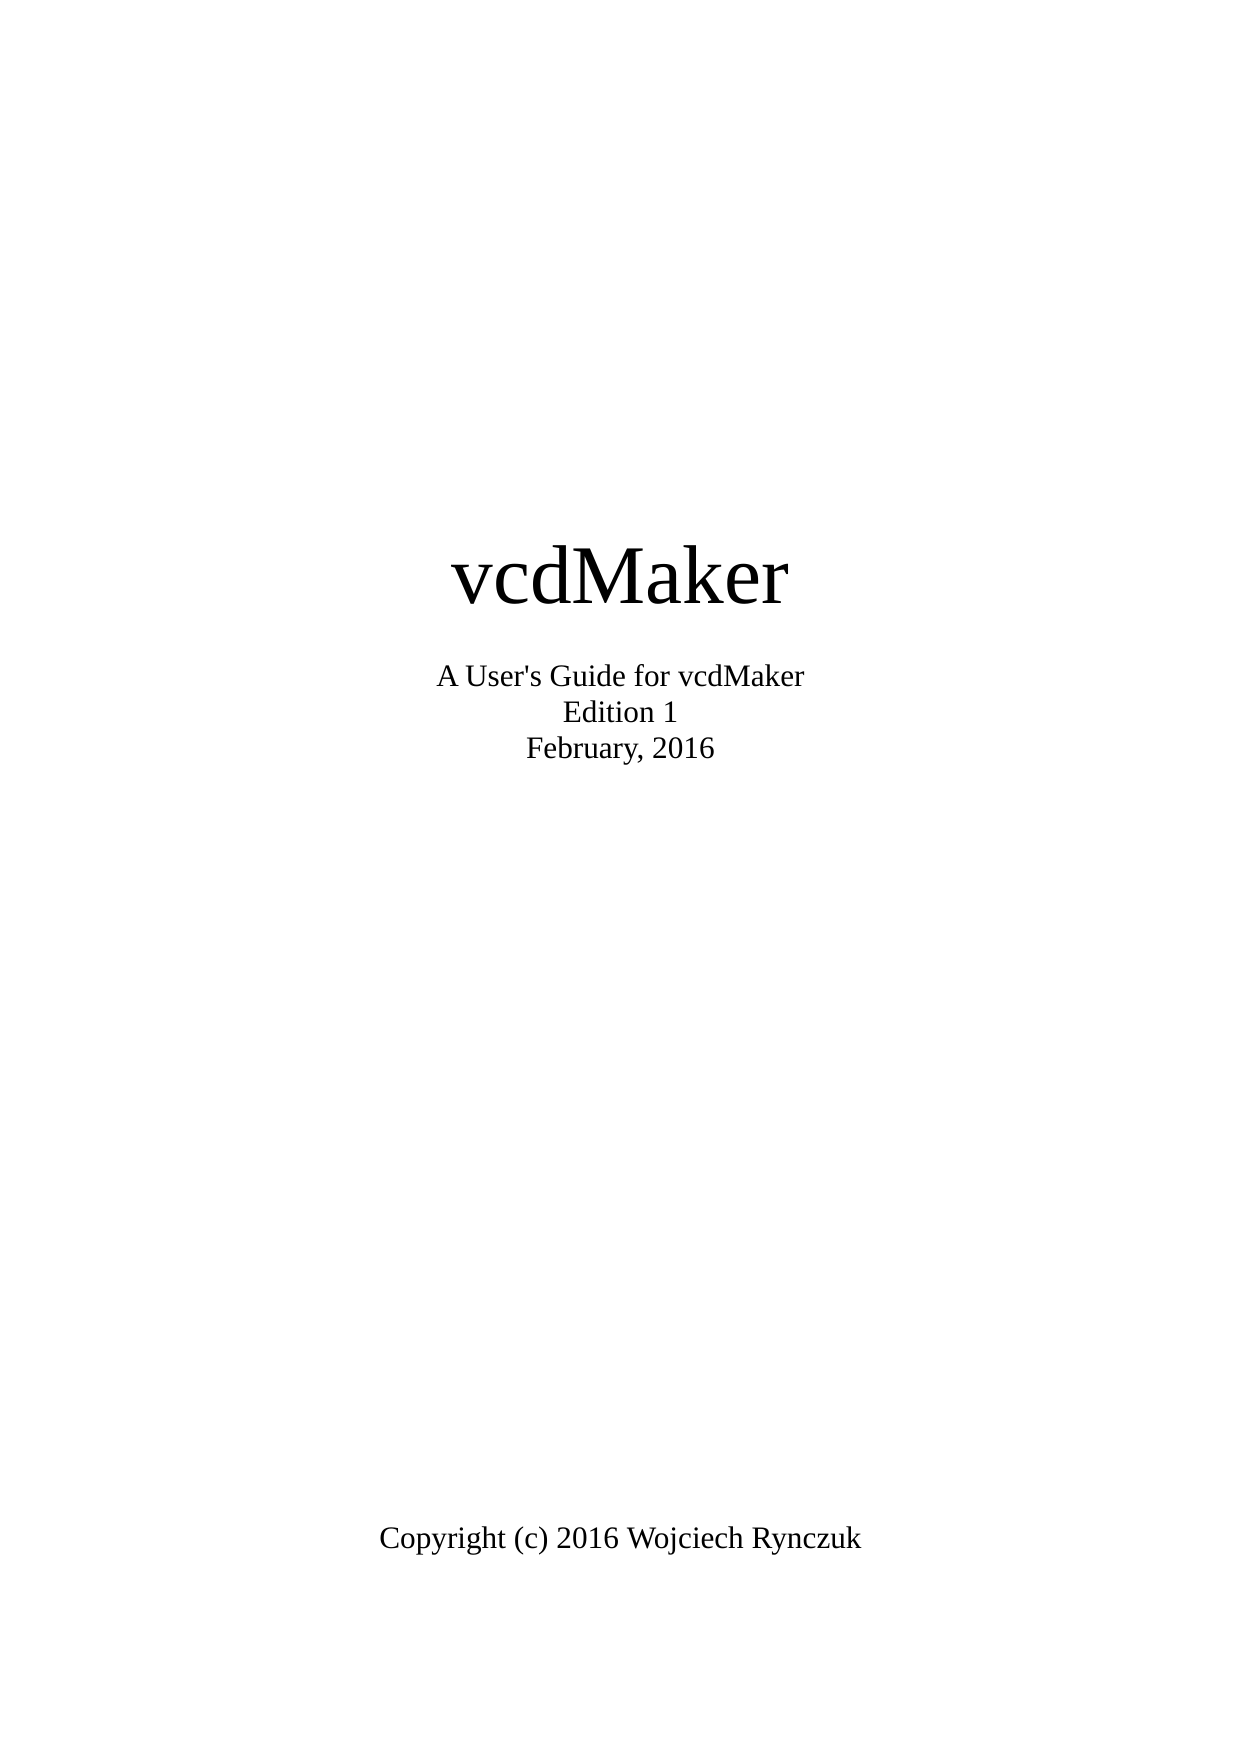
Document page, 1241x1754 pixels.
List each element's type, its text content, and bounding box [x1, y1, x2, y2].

text vcdMaker [118, 525, 1122, 621]
text Copyright (c) 2016 Wojciech Rynczuk [118, 1520, 1122, 1556]
text Edition 1 [118, 693, 1122, 729]
text February, 2016 [118, 729, 1122, 765]
text A User's Guide for vcdMaker [118, 657, 1122, 693]
